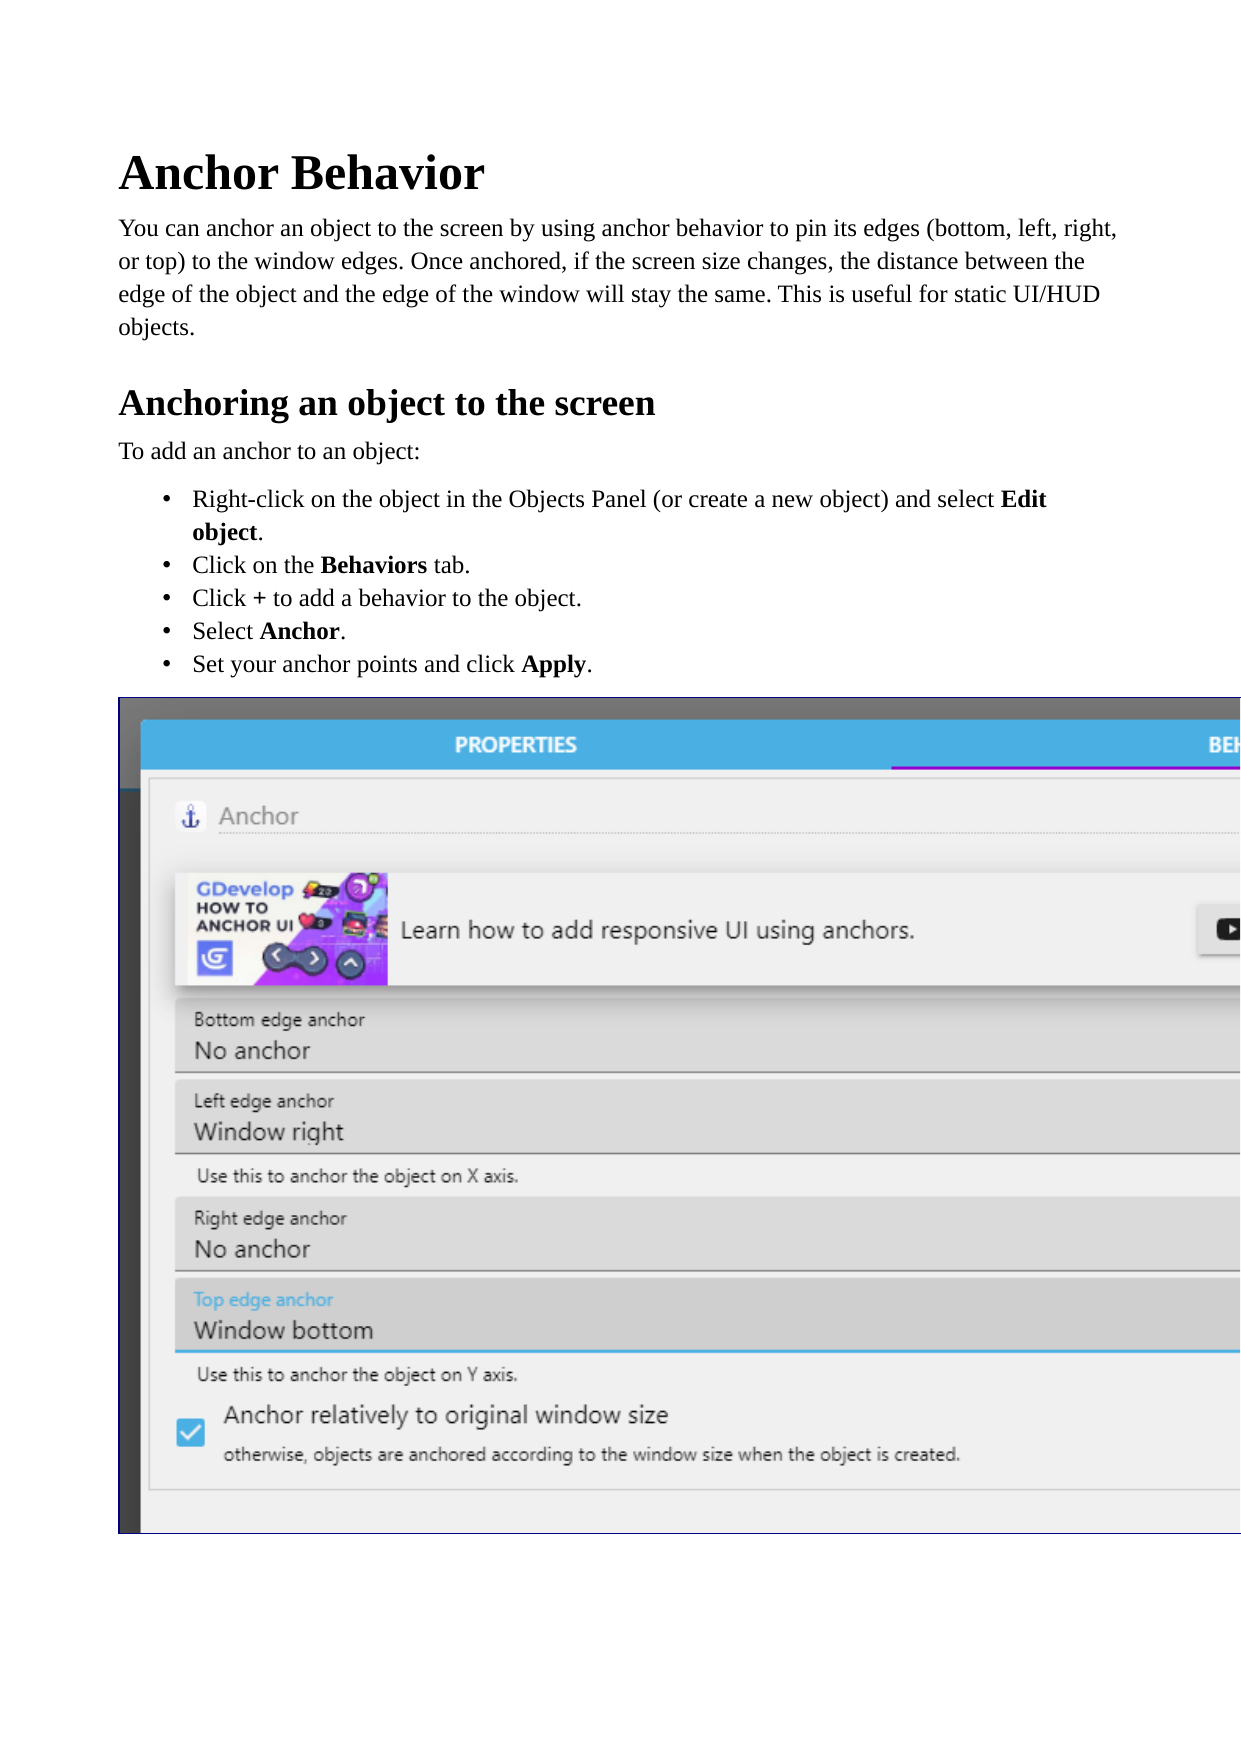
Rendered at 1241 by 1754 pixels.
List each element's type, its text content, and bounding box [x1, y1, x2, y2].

list Click + to add a behavior to the object. [162, 583, 1122, 612]
text You can anchor an object to the screen by using anchor behavior to pin its edges (bottom, left, right, or top) to the window edges. Once anchored, if the screen size changes, the distance between the edge of the object and the edge of the window will stay the same. This is useful for static UI/HUD objects. [118, 213, 1122, 341]
list Click on the Behaviors tab. [162, 550, 1122, 579]
subtitle Anchor Behavior [118, 143, 1122, 201]
list Set your anchor points and click Apply. [162, 649, 1122, 678]
list Select Anchor. [162, 616, 1122, 645]
text To add an anchor to an object: [118, 436, 1122, 465]
list Right-click on the object in the Objects Panel (or create a new object) and select Edit object. [162, 484, 1122, 546]
subtitle Anchoring an object to the screen [118, 381, 1122, 424]
picture [120, 698, 1241, 1533]
